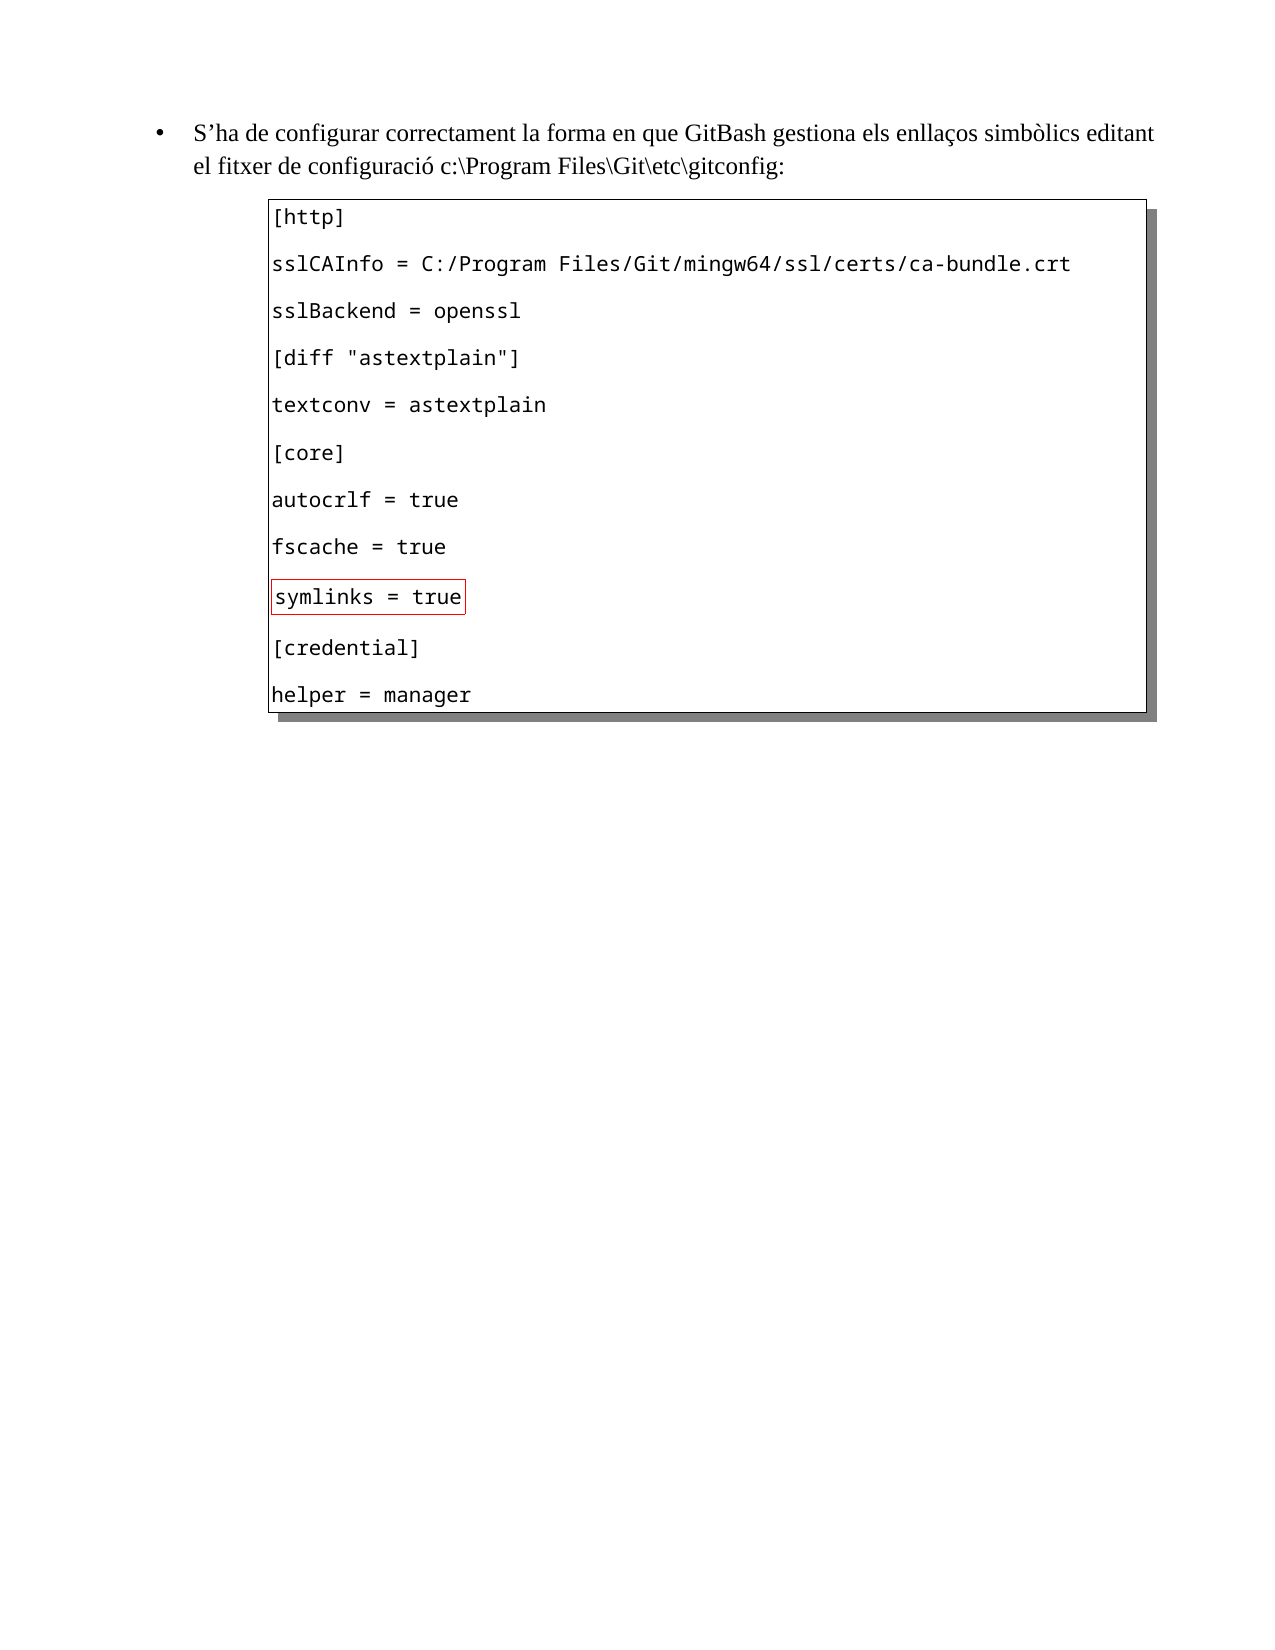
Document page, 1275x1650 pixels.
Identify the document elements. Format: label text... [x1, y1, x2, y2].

text [core] [269, 435, 1146, 466]
text sslBackend = openssl [269, 293, 1146, 324]
text autocrlf = true [269, 482, 1146, 513]
text [diff "astextplain"] [269, 340, 1146, 372]
text symlinks = true [269, 576, 1146, 614]
text fscache = true [269, 529, 1146, 561]
text [http] [269, 200, 1146, 230]
text textconv = astextplain [269, 387, 1146, 419]
text sslCAInfo = C:/Program Files/Git/mingw64/ssl/certs/ca-bundle.crt [269, 246, 1146, 277]
text helper = manager [269, 678, 1146, 712]
text [credential] [269, 630, 1146, 662]
list S’ha de configurar correctament la forma en que GitBash gestiona els enllaços simbòlics editant el fitxer de configuració c:\Program Files\Git\etc\gitconfig: [156, 118, 1157, 180]
